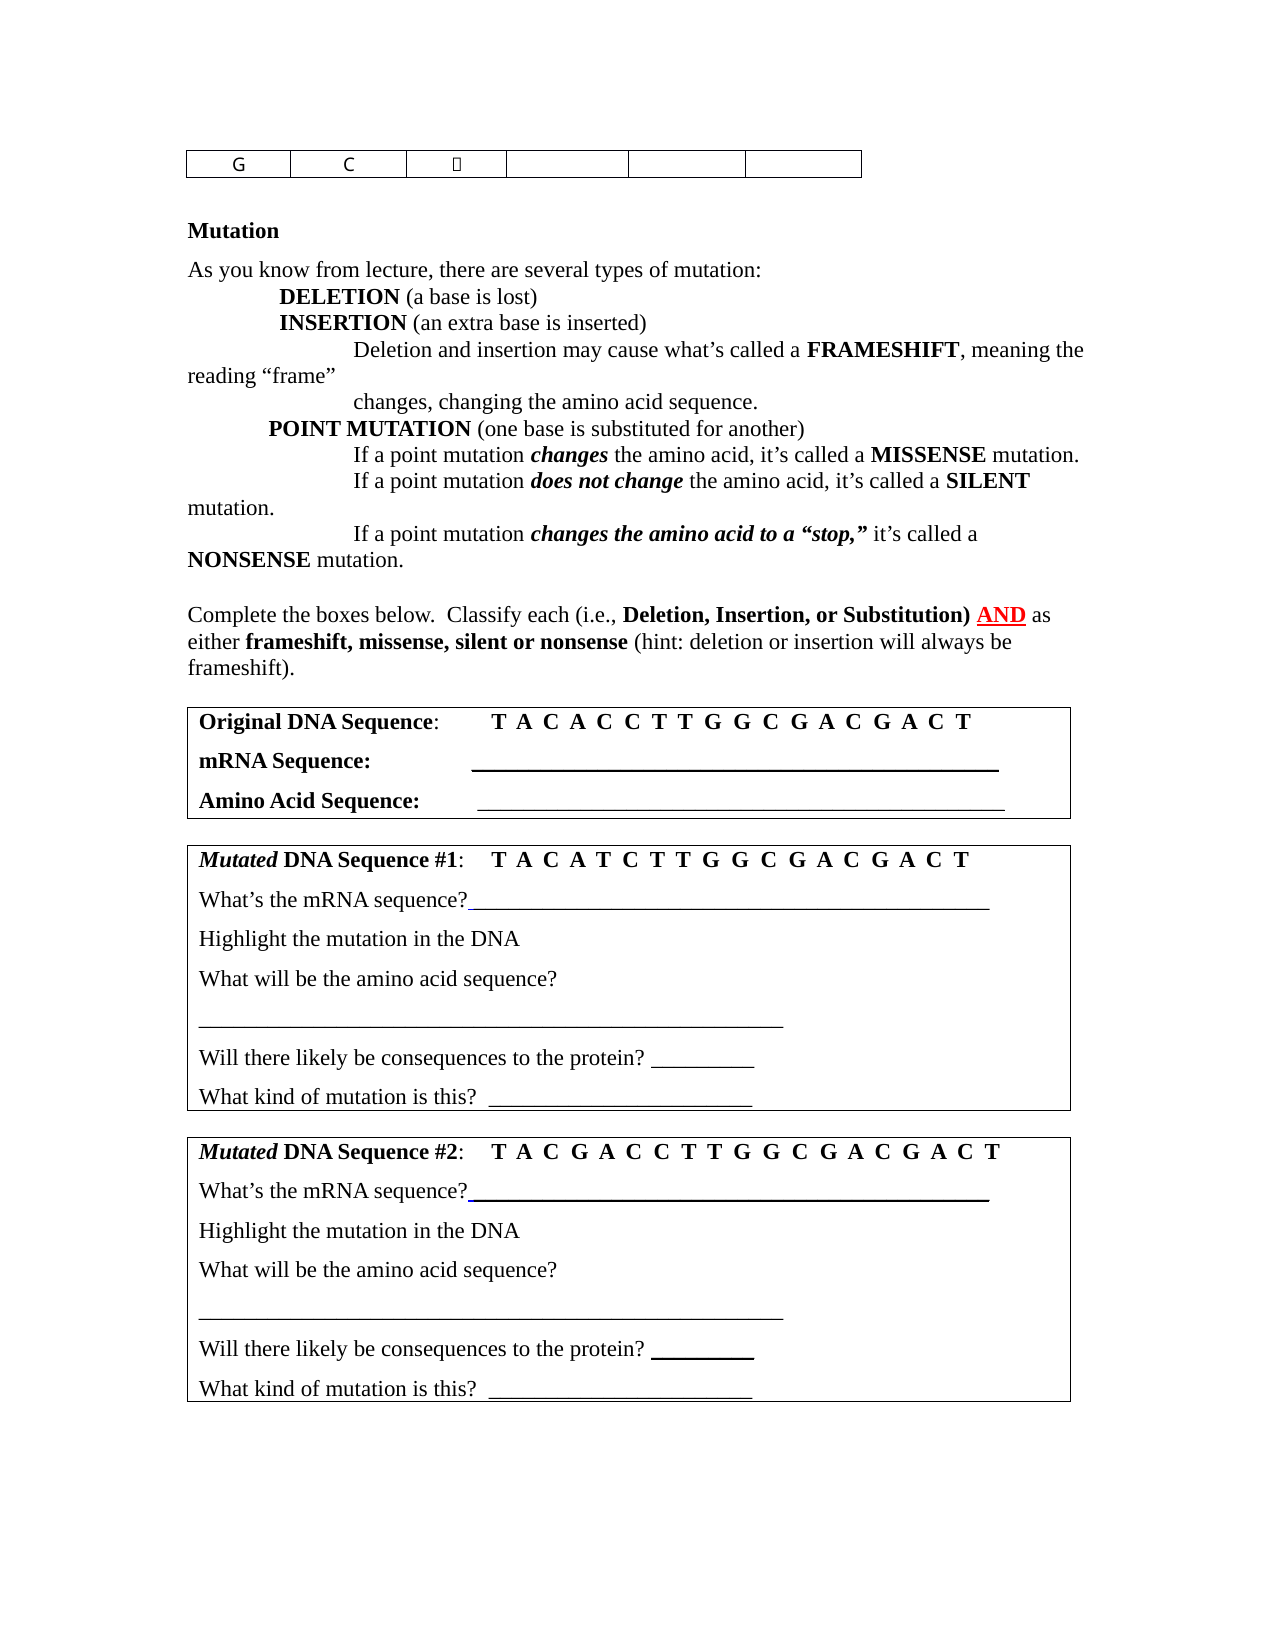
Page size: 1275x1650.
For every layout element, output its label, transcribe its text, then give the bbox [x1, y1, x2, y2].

text As you know from lecture, there are several types of mutation: [187, 257, 1087, 283]
text Deletion and insertion may cause what’s called a FRAMESHIFT, meaning the reading “frame” [187, 336, 1087, 388]
text INSERTION (an extra base is inserted) [187, 309, 1087, 336]
table_cell [507, 151, 628, 177]
table_header Mutated DNA Sequence #2: T A C G A C C T T G G C G A C G A C T What’s the mRNA sequence? _____________________________________________ Highlight the mutation in the DNA What will be the amino acid sequence? ___________________________________________________ Will there likely be consequences to the protein? _________ What kind of mutation is this? _______________________ [188, 1138, 1070, 1401]
text Mutation [187, 217, 1087, 243]
text If a point mutation does not change the amino acid, it’s called a SILENT mutation. [187, 467, 1087, 520]
table_header Original DNA Sequence: T A C A C C T T G G C G A C G A C T mRNA Sequence: ______________________________________________ Amino Acid Sequence: ______________________________________________ [188, 708, 1070, 818]
text If a point mutation changes the amino acid, it’s called a MISSENSE mutation. [187, 441, 1087, 467]
table_cell G [187, 151, 290, 177]
text Complete the boxes below. Classify each (i.e., Deletion, Insertion, or Substitution) AND as either frameshift, missense, silent or nonsense (hint: deletion or insertion will always be frameshift). [187, 602, 1087, 681]
table_cell  [407, 151, 506, 177]
text If a point mutation changes the amino acid to a “stop,” it’s called a NONSENSE mutation. [187, 520, 1087, 573]
text changes, changing the amino acid sequence. [187, 388, 1087, 415]
table_cell [746, 151, 861, 177]
text POINT MUTATION (one base is substituted for another) [262, 415, 1087, 441]
table_cell C [291, 151, 406, 177]
table_cell [629, 151, 745, 177]
text DELETION (a base is lost) [187, 283, 1087, 309]
table_header Mutated DNA Sequence #1: T A C A T C T T G G C G A C G A C T What’s the mRNA sequence? _____________________________________________ Highlight the mutation in the DNA What will be the amino acid sequence? ___________________________________________________ Will there likely be consequences to the protein? _________ What kind of mutation is this? _______________________ [188, 846, 1070, 1109]
